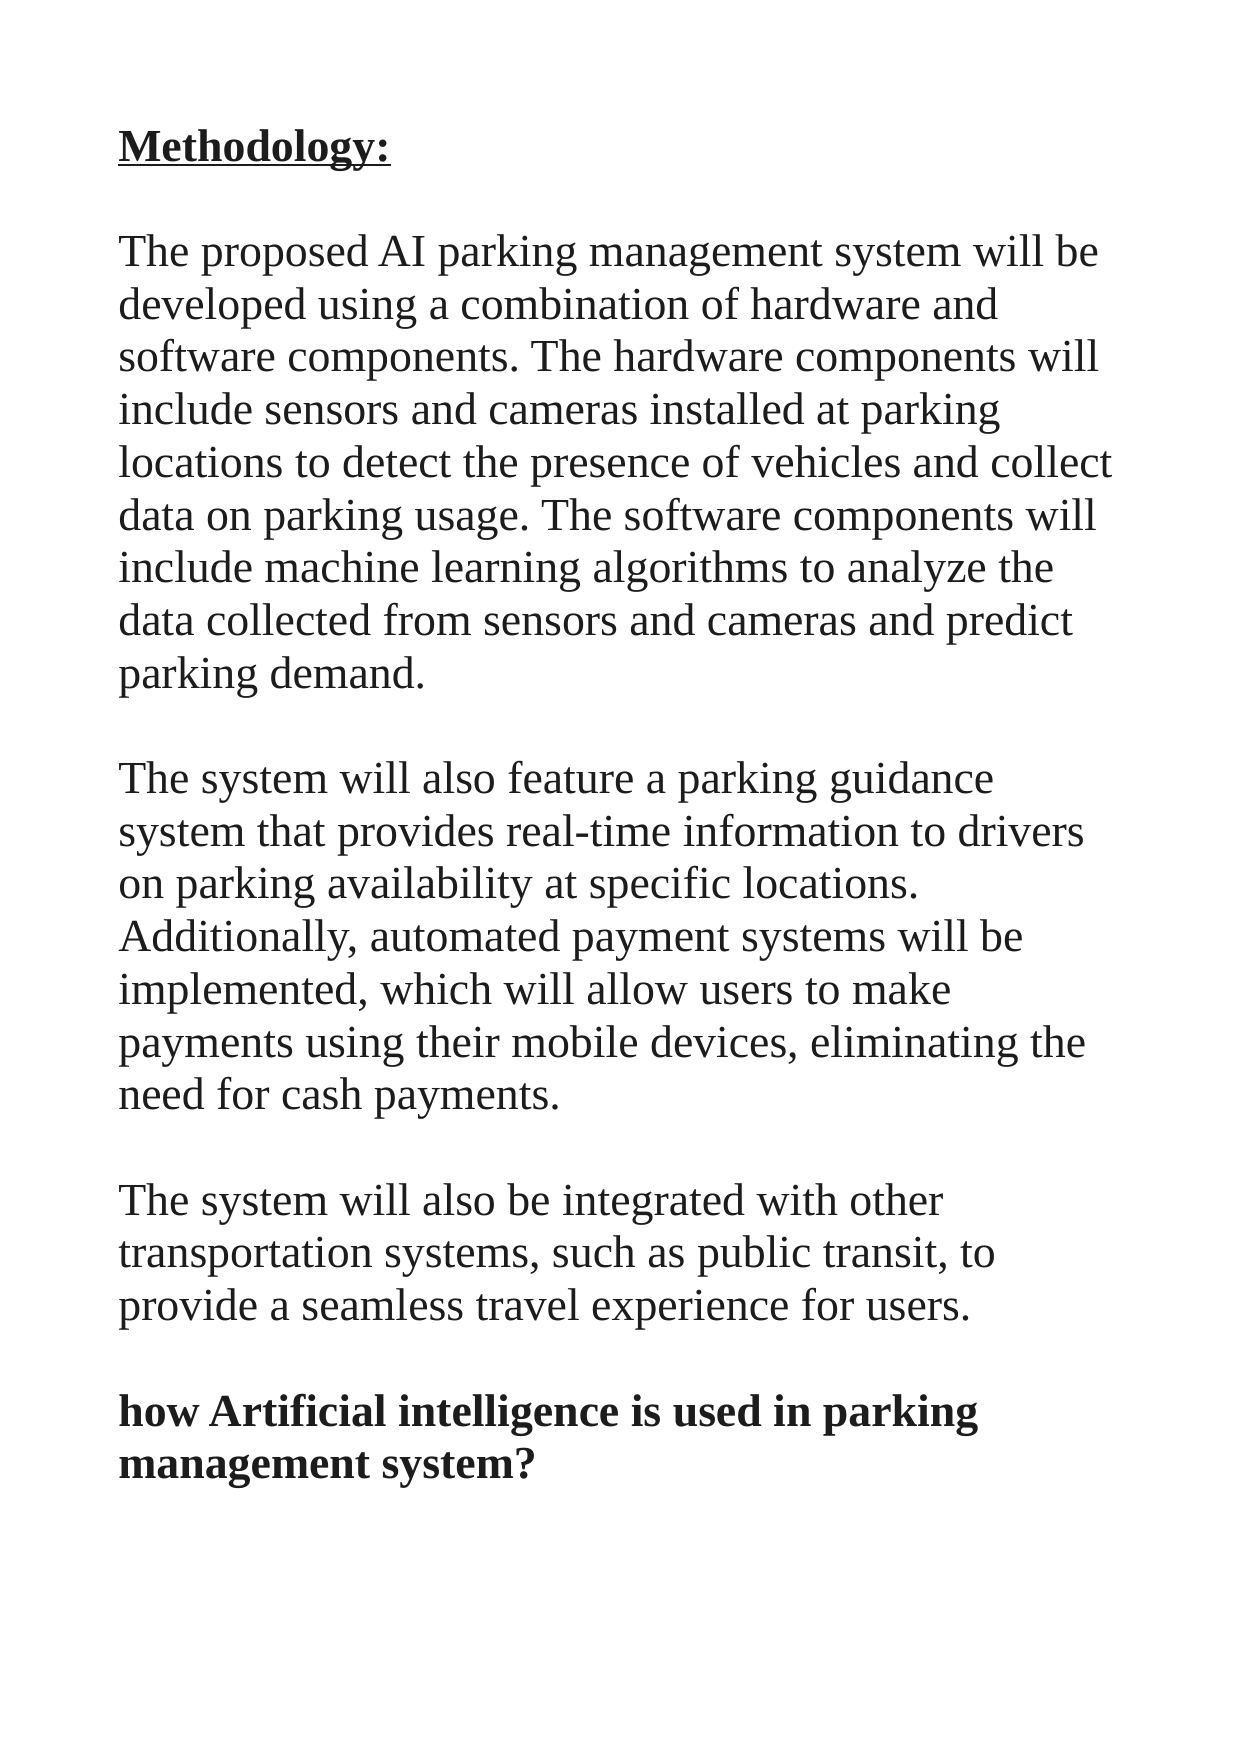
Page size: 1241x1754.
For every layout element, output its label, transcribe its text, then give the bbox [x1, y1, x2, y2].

text The proposed AI parking management system will be developed using a combination of hardware and software components. The hardware components will include sensors and cameras installed at parking locations to detect the presence of vehicles and collect data on parking usage. The software components will include machine learning algorithms to analyze the data collected from sensors and cameras and predict parking demand. [118, 223, 1122, 698]
text Methodology: [118, 118, 1122, 171]
text how Artificial intelligence is used in parking management system? [118, 1383, 1122, 1488]
text The system will also feature a parking guidance system that provides real-time information to drivers on parking availability at specific locations. Additionally, automated payment systems will be implemented, which will allow users to make payments using their mobile devices, eliminating the need for cash payments. [118, 751, 1122, 1119]
text The system will also be integrated with other transportation systems, such as public transit, to provide a seamless travel experience for users. [118, 1172, 1122, 1330]
